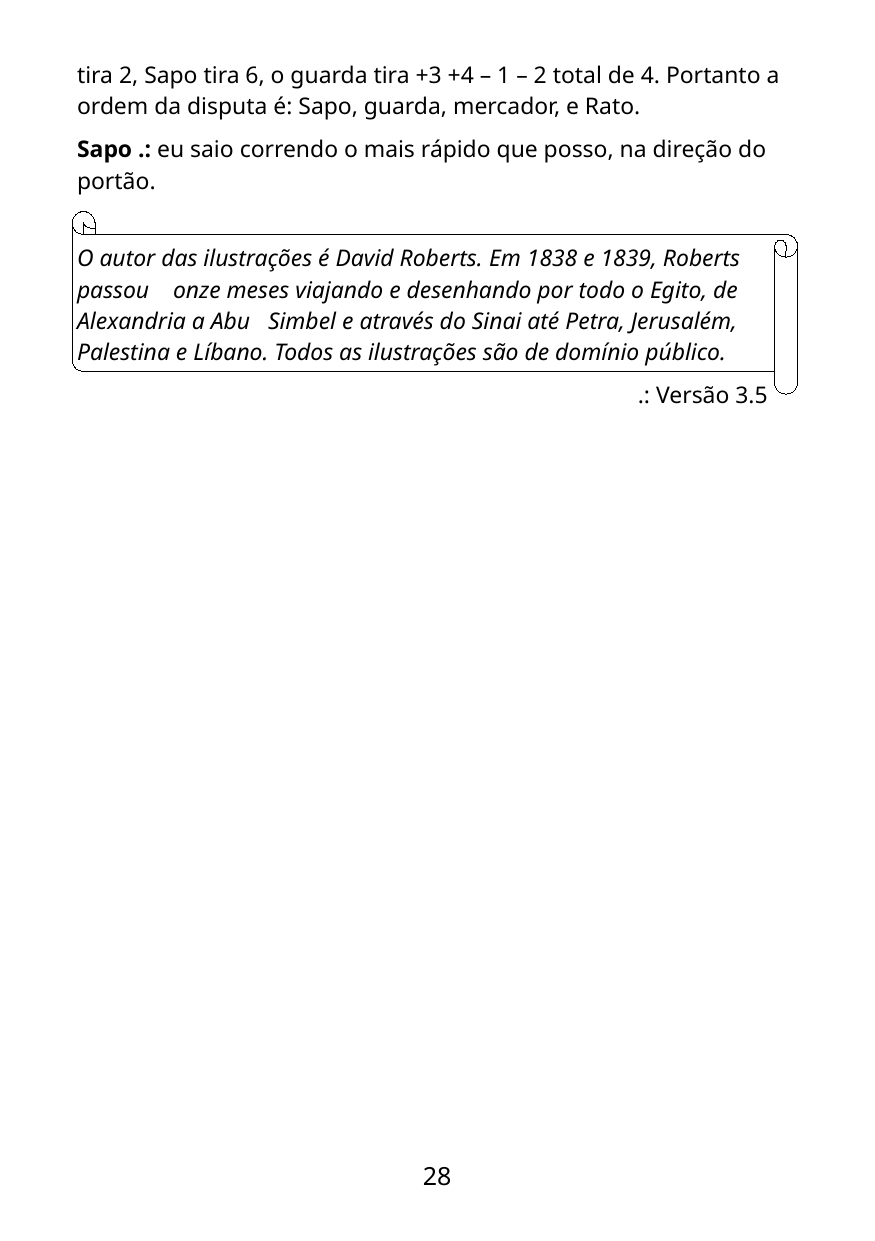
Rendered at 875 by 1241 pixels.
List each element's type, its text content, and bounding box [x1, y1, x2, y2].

text .: Versão 3.5 [83, 379, 797, 411]
text O autor das ilustrações é David Roberts. Em 1838 e 1839, Roberts passou onze meses viajando e desenhando por todo o Egito, de Alexandria a Abu Simbel e através do Sinai até Petra, Jerusalém, Palestina e Líbano. Todos as ilustrações são de domínio público. [77, 242, 797, 367]
text Sapo .: eu saio correndo o mais rápido que posso, na direção do portão. [77, 133, 797, 196]
text tira 2, Sapo tira 6, o guarda tira +3 +4 – 1 – 2 total de 4. Portanto a ordem da disputa é: Sapo, guarda, mercador, e Rato. [77, 59, 797, 122]
